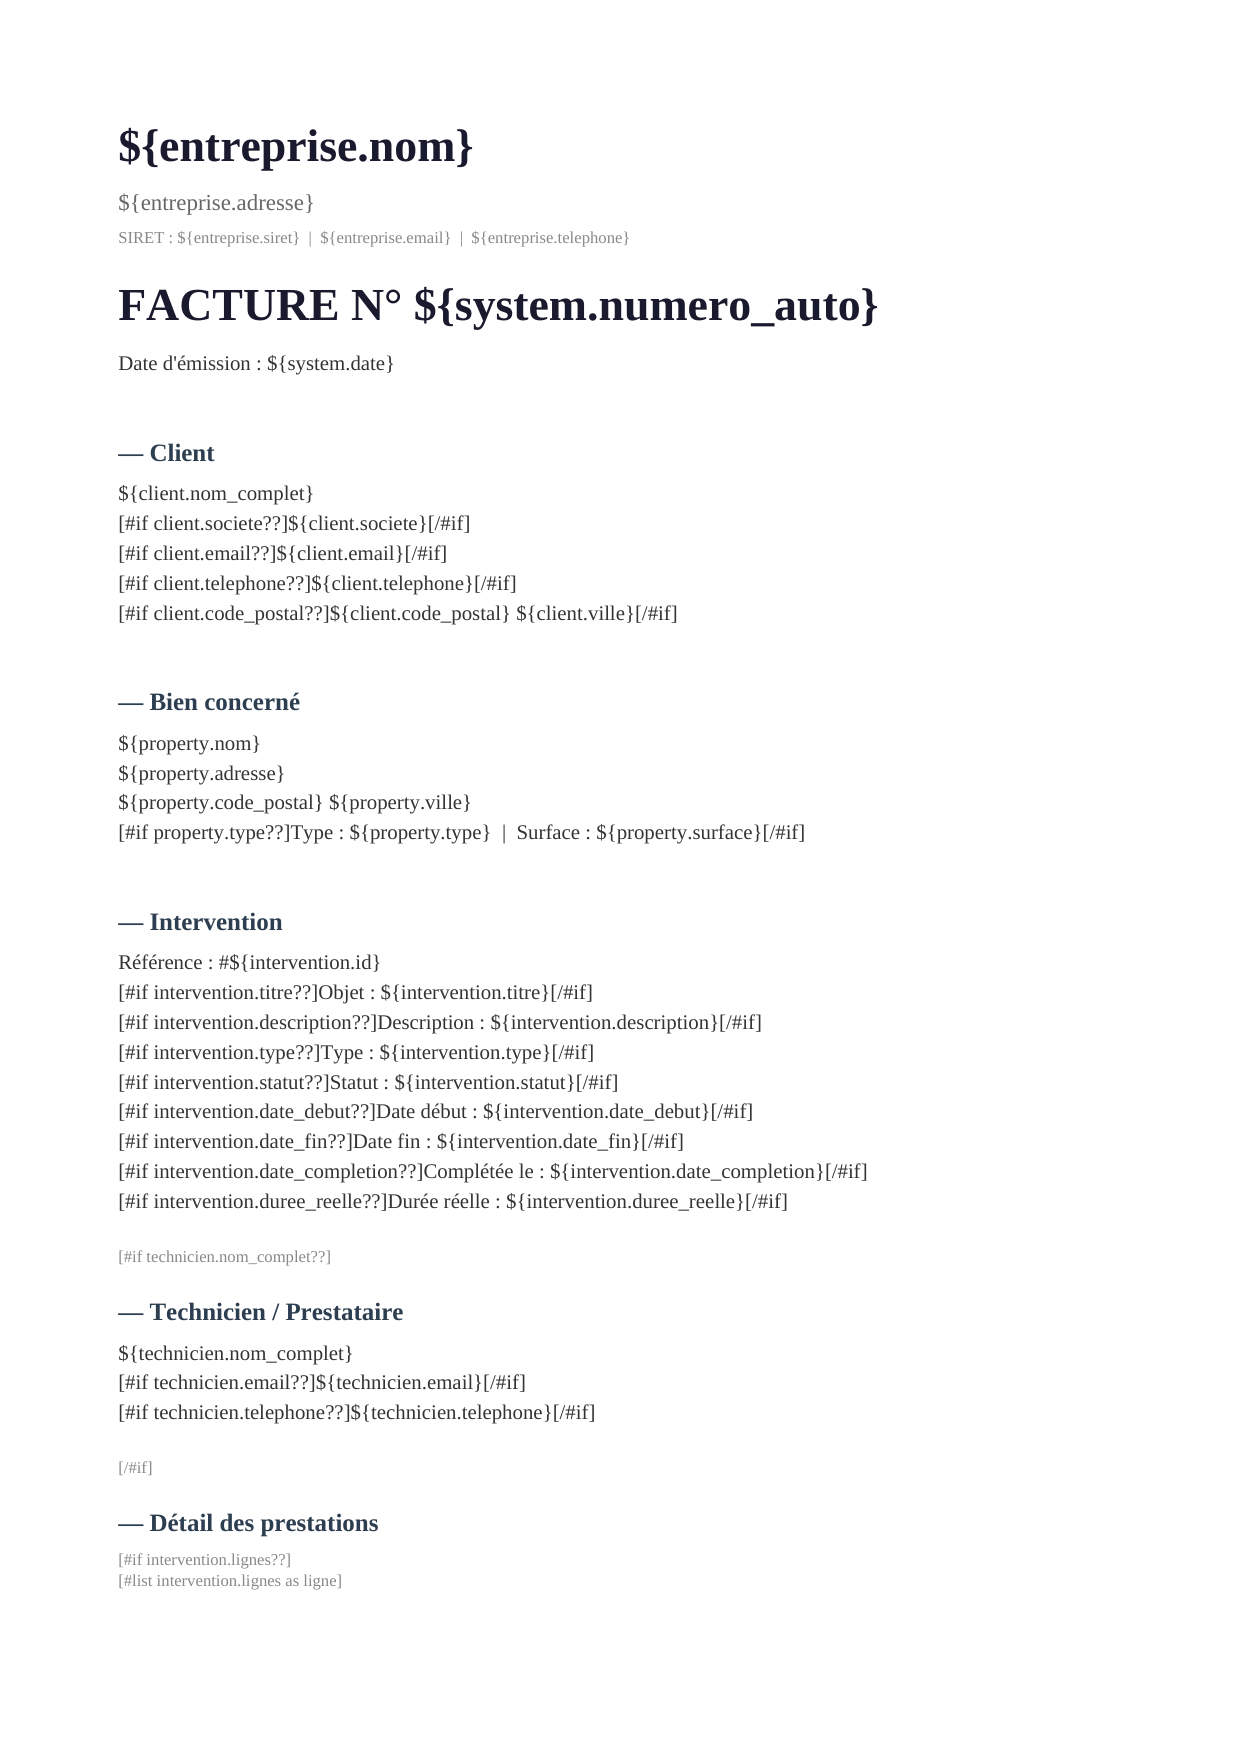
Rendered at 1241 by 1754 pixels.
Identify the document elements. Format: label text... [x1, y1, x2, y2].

text [#if property.type??]Type : ${property.type} | Surface : ${property.surface}[/#if] [118, 820, 1122, 844]
text [#if technicien.nom_complet??] [118, 1247, 1122, 1266]
text [#if technicien.email??]${technicien.email}[/#if] [118, 1370, 1122, 1394]
text [#if technicien.telephone??]${technicien.telephone}[/#if] [118, 1400, 1122, 1424]
text — Technicien / Prestataire [118, 1297, 1122, 1326]
text [#if intervention.date_completion??]Complétée le : ${intervention.date_completion}[/#if] [118, 1159, 1122, 1183]
text [/#if] [118, 1458, 1122, 1477]
text [#if client.email??]${client.email}[/#if] [118, 541, 1122, 565]
text [#if intervention.date_debut??]Date début : ${intervention.date_debut}[/#if] [118, 1099, 1122, 1123]
text [#if intervention.description??]Description : ${intervention.description}[/#if] [118, 1010, 1122, 1034]
subtitle ${entreprise.adresse} [118, 188, 1122, 215]
text — Client [118, 438, 1122, 466]
text — Intervention [118, 907, 1122, 935]
text [#if intervention.duree_reelle??]Durée réelle : ${intervention.duree_reelle}[/#if] [118, 1189, 1122, 1213]
text SIRET : ${entreprise.siret} | ${entreprise.email} | ${entreprise.telephone} [118, 228, 1122, 247]
text ${property.adresse} [118, 760, 1122, 784]
text ${technicien.nom_complet} [118, 1340, 1122, 1364]
text [#if client.code_postal??]${client.code_postal} ${client.ville}[/#if] [118, 601, 1122, 625]
text ${client.nom_complet} [118, 481, 1122, 505]
text [#if intervention.lignes??] [118, 1550, 1122, 1569]
text [#if intervention.statut??]Statut : ${intervention.statut}[/#if] [118, 1069, 1122, 1094]
text — Bien concerné [118, 687, 1122, 716]
text [#if intervention.titre??]Objet : ${intervention.titre}[/#if] [118, 980, 1122, 1004]
text [#if intervention.date_fin??]Date fin : ${intervention.date_fin}[/#if] [118, 1129, 1122, 1153]
text Date d'émission : ${system.date} [118, 351, 1122, 375]
text ${property.code_postal} ${property.ville} [118, 790, 1122, 814]
title FACTURE N° ${system.numero_auto} [118, 278, 1122, 331]
text [#list intervention.lignes as ligne] [118, 1571, 1122, 1590]
text [#if client.telephone??]${client.telephone}[/#if] [118, 571, 1122, 595]
text Référence : #${intervention.id} [118, 950, 1122, 974]
title ${entreprise.nom} [118, 118, 1122, 171]
text ${property.nom} [118, 731, 1122, 754]
text [#if client.societe??]${client.societe}[/#if] [118, 511, 1122, 535]
text [#if intervention.type??]Type : ${intervention.type}[/#if] [118, 1040, 1122, 1064]
text — Détail des prestations [118, 1508, 1122, 1537]
